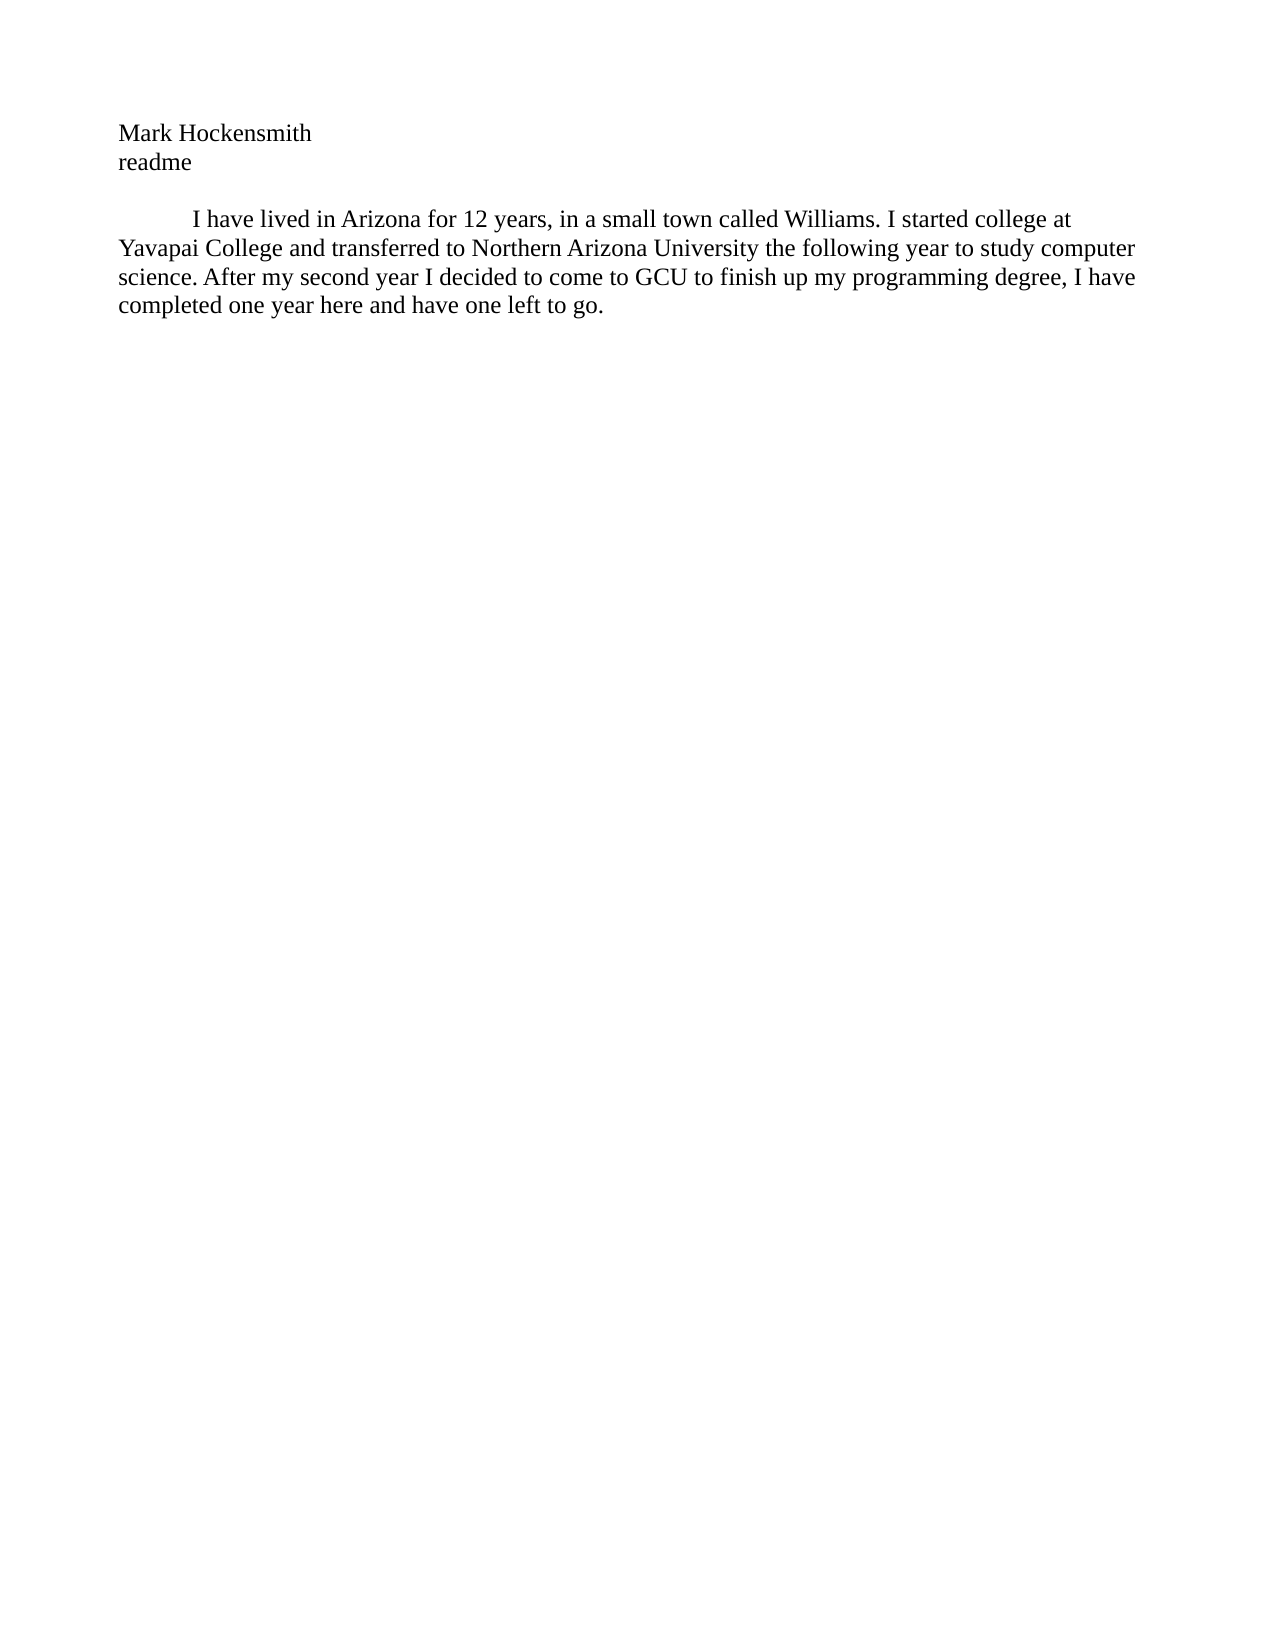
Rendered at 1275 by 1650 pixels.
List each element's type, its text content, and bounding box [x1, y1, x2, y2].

text readme [118, 147, 1157, 176]
text I have lived in Arizona for 12 years, in a small town called Williams. I started college at Yavapai College and transferred to Northern Arizona University the following year to study computer science. After my second year I decided to come to GCU to finish up my programming degree, I have completed one year here and have one left to go. [118, 204, 1157, 319]
text Mark Hockensmith [118, 118, 1157, 147]
